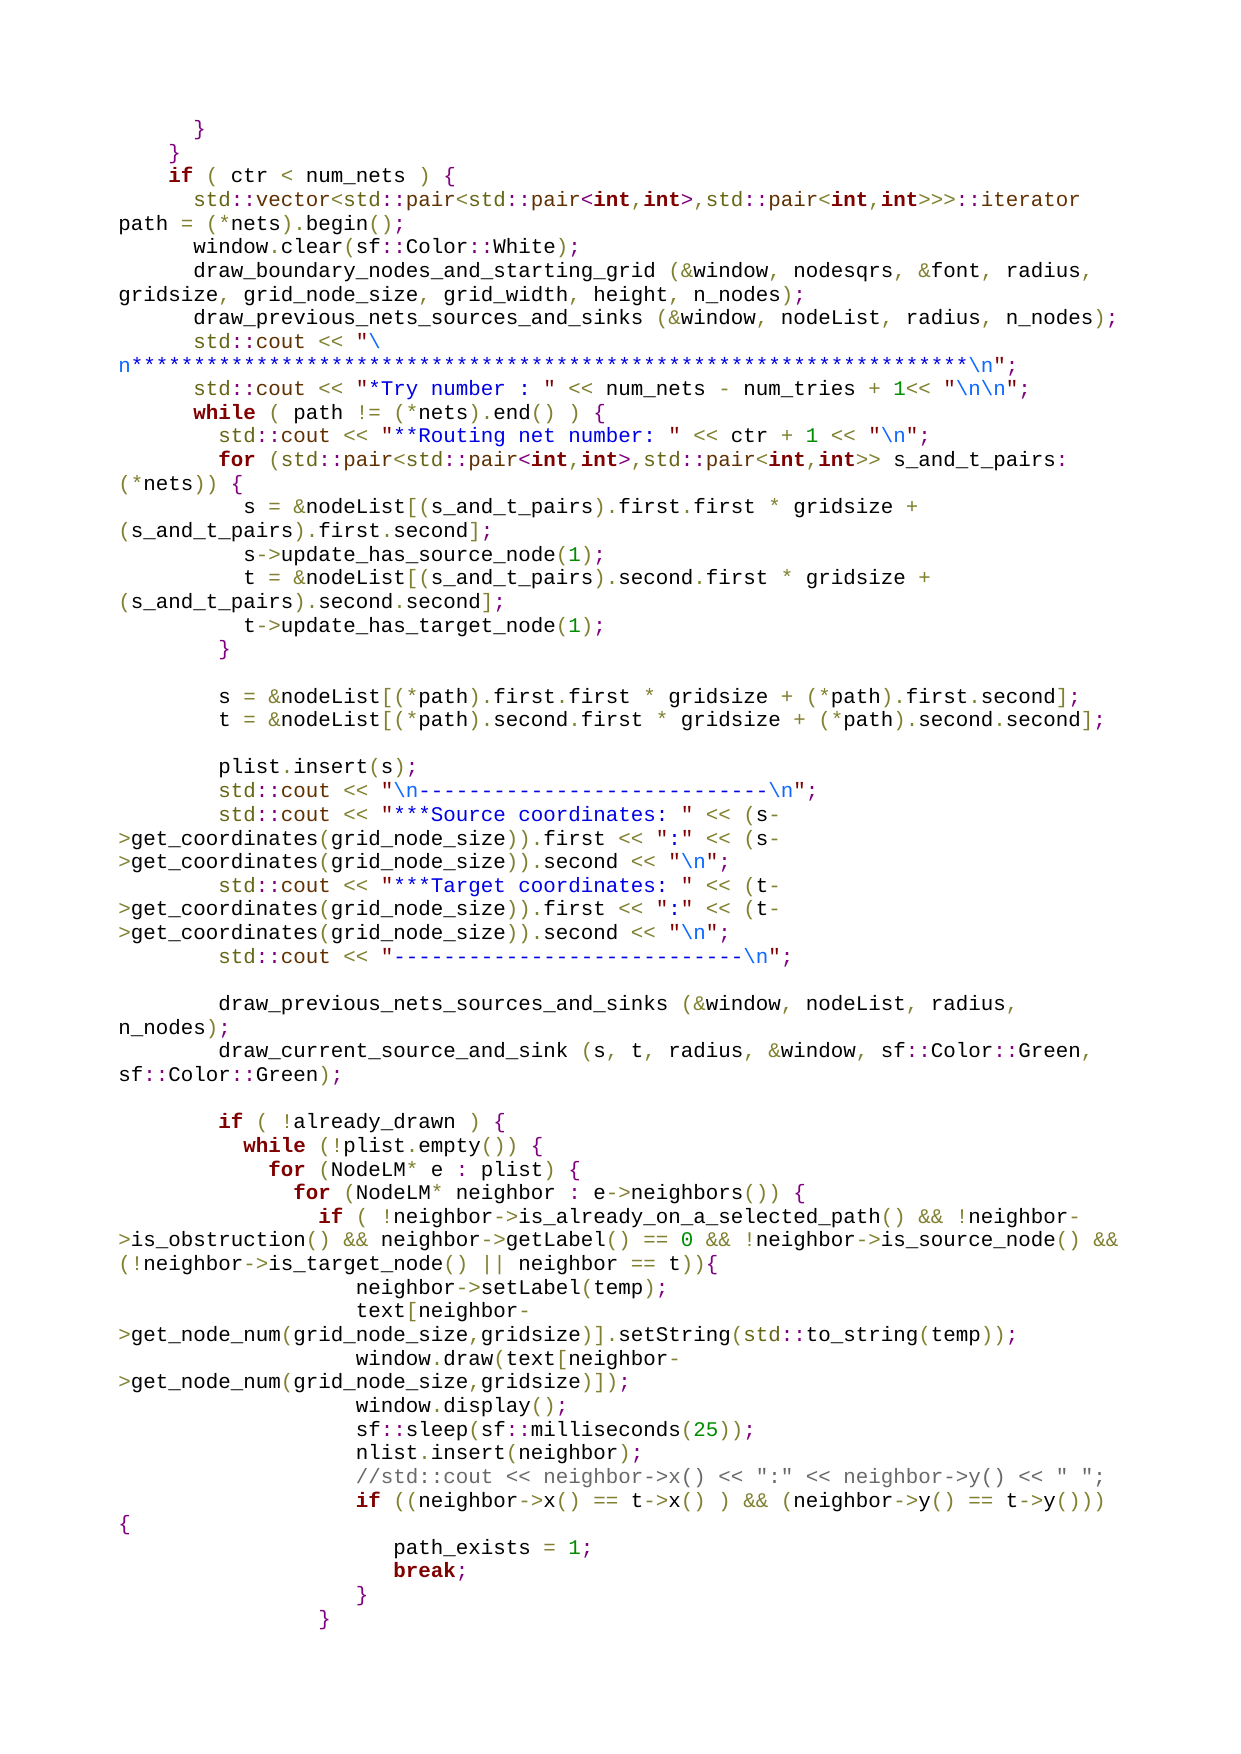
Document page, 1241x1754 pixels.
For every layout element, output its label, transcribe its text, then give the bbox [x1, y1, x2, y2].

text std::vector<std::pair<std::pair<int,int>,std::pair<int,int>>>::iterator path = (*nets).begin(); [118, 189, 1122, 236]
text } [118, 638, 1122, 662]
text } [118, 118, 1122, 142]
text if ((neighbor->x() == t->x() ) && (neighbor->y() == t->y())) { [118, 1489, 1122, 1537]
text while ( path != (*nets).end() ) { [118, 402, 1122, 426]
text std::cout << "----------------------------\n"; [118, 946, 1122, 969]
text std::cout << "***Source coordinates: " << (s->get_coordinates(grid_node_size)).first << ":" << (s->get_coordinates(grid_node_size)).second << "\n"; [118, 804, 1122, 875]
text if ( ctr < num_nets ) { [118, 165, 1122, 189]
text break; [118, 1561, 1122, 1584]
text s = &nodeList[(*path).first.first * gridsize + (*path).first.second]; [118, 686, 1122, 709]
text text[neighbor->get_node_num(grid_node_size,gridsize)].setString(std::to_string(temp)); [118, 1300, 1122, 1348]
text t = &nodeList[(*path).second.first * gridsize + (*path).second.second]; [118, 709, 1122, 733]
text draw_previous_nets_sources_and_sinks (&window, nodeList, radius, n_nodes); [118, 307, 1122, 331]
text s->update_has_source_node(1); [118, 544, 1122, 567]
text std::cout << "**Routing net number: " << ctr + 1 << "\n"; [118, 426, 1122, 449]
text //std::cout << neighbor->x() << ":" << neighbor->y() << " "; [118, 1466, 1122, 1489]
text window.display(); [118, 1395, 1122, 1419]
text plist.insert(s); [118, 757, 1122, 780]
text path_exists = 1; [118, 1537, 1122, 1561]
text std::cout << "***Target coordinates: " << (t->get_coordinates(grid_node_size)).first << ":" << (t->get_coordinates(grid_node_size)).second << "\n"; [118, 875, 1122, 946]
text if ( !neighbor->is_already_on_a_selected_path() && !neighbor->is_obstruction() && neighbor->getLabel() == 0 && !neighbor->is_source_node() && (!neighbor->is_target_node() || neighbor == t)){ [118, 1206, 1122, 1277]
text draw_current_source_and_sink (s, t, radius, &window, sf::Color::Green, sf::Color::Green); [118, 1040, 1122, 1088]
text window.clear(sf::Color::White); [118, 236, 1122, 260]
text neighbor->setLabel(temp); [118, 1277, 1122, 1300]
text std::cout << "*Try number : " << num_nets - num_tries + 1<< "\n\n"; [118, 378, 1122, 402]
text } [118, 1584, 1122, 1608]
text draw_previous_nets_sources_and_sinks (&window, nodeList, radius, n_nodes); [118, 993, 1122, 1040]
text for (NodeLM* e : plist) { [118, 1158, 1122, 1182]
text while (!plist.empty()) { [118, 1135, 1122, 1158]
text window.draw(text[neighbor->get_node_num(grid_node_size,gridsize)]); [118, 1348, 1122, 1395]
text std::cout << "\n*******************************************************************\n"; [118, 331, 1122, 378]
text } [118, 142, 1122, 165]
text sf::sleep(sf::milliseconds(25)); [118, 1419, 1122, 1442]
text if ( !already_drawn ) { [118, 1111, 1122, 1135]
text s = &nodeList[(s_and_t_pairs).first.first * gridsize + (s_and_t_pairs).first.second]; [118, 496, 1122, 544]
text t = &nodeList[(s_and_t_pairs).second.first * gridsize + (s_and_t_pairs).second.second]; [118, 567, 1122, 615]
text std::cout << "\n----------------------------\n"; [118, 780, 1122, 804]
text t->update_has_target_node(1); [118, 615, 1122, 638]
text } [118, 1608, 1122, 1631]
text draw_boundary_nodes_and_starting_grid (&window, nodesqrs, &font, radius, gridsize, grid_node_size, grid_width, height, n_nodes); [118, 260, 1122, 307]
text for (NodeLM* neighbor : e->neighbors()) { [118, 1182, 1122, 1206]
text nlist.insert(neighbor); [118, 1442, 1122, 1466]
text for (std::pair<std::pair<int,int>,std::pair<int,int>> s_and_t_pairs: (*nets)) { [118, 449, 1122, 496]
